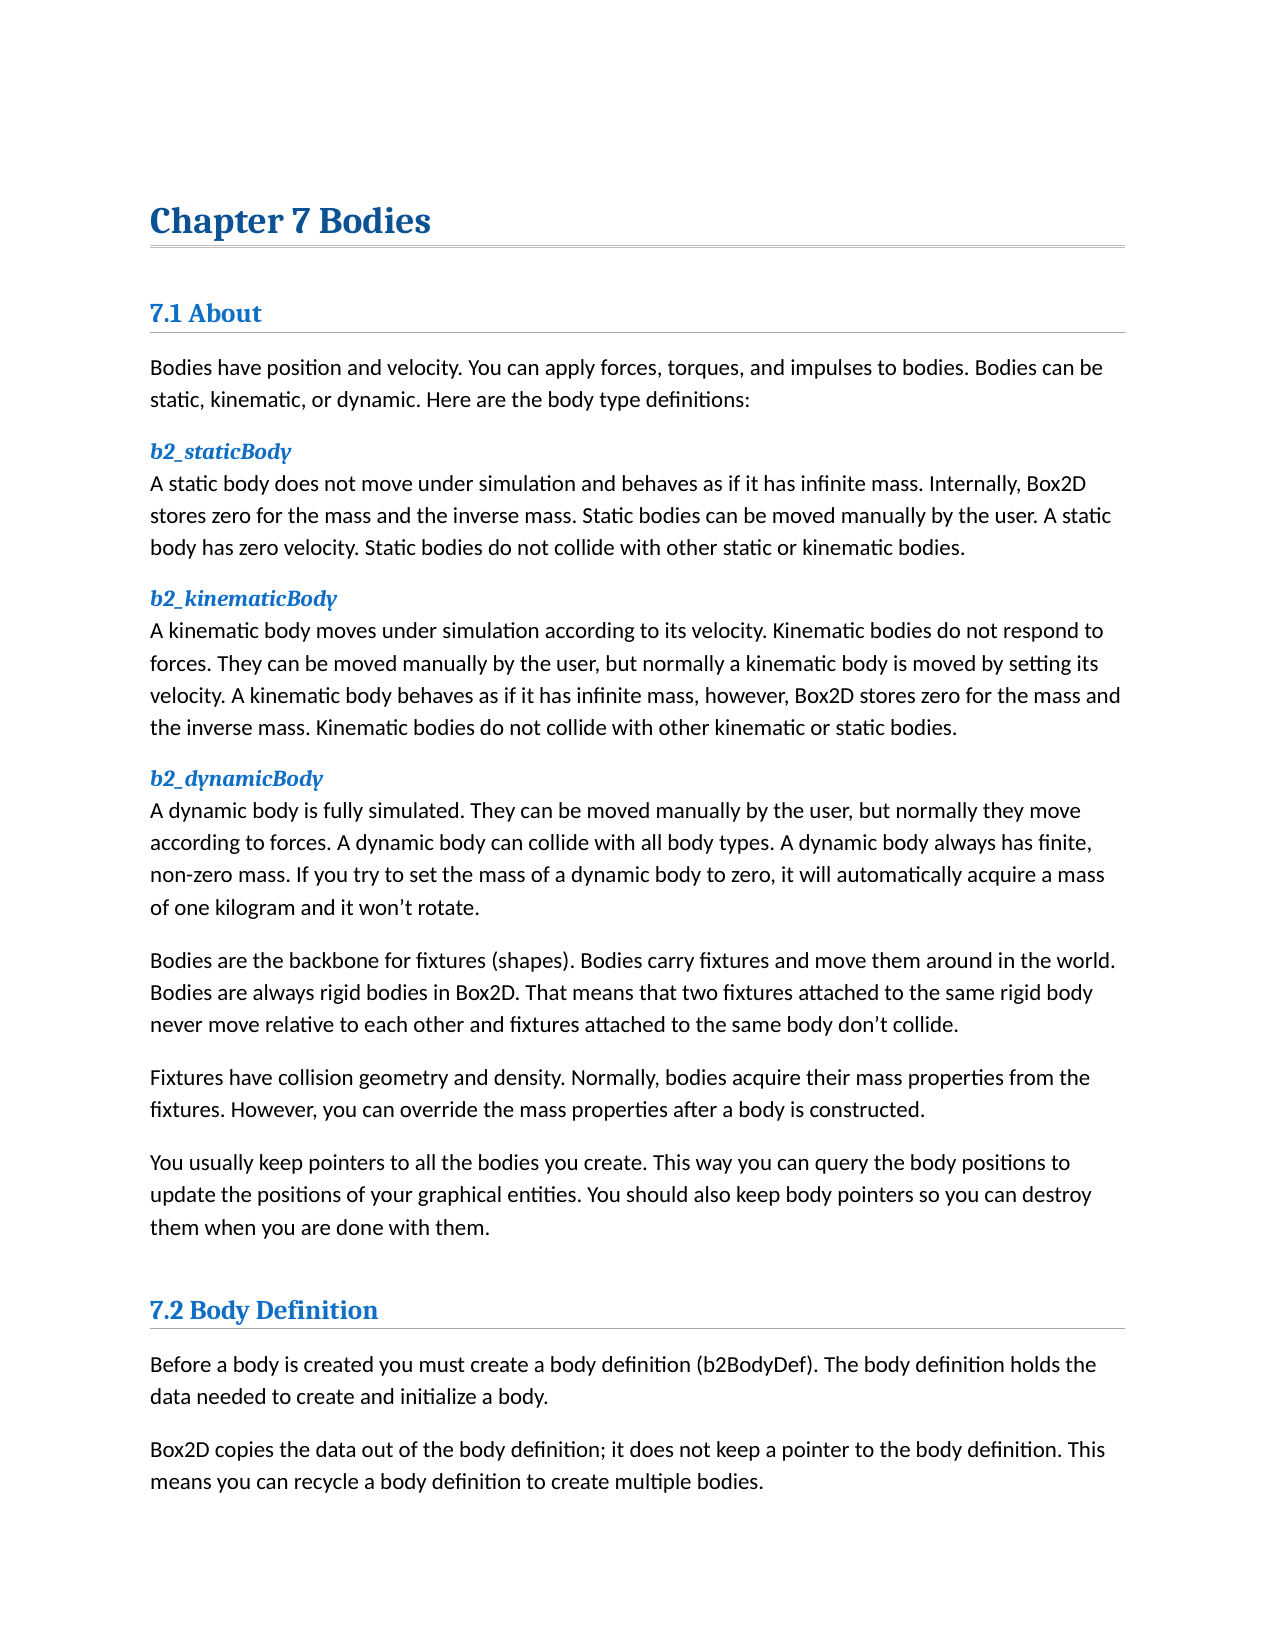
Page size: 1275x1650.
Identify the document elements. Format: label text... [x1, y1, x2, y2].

subtitle About [150, 298, 1125, 332]
text A kinematic body moves under simulation according to its velocity. Kinematic bodies do not respond to forces. They can be moved manually by the user, but normally a kinematic body is moved by setting its velocity. A kinematic body behaves as if it has infinite mass, however, Box2D stores zero for the mass and the inverse mass. Kinematic bodies do not collide with other kinematic or static bodies. [150, 616, 1125, 741]
subtitle b2_dynamicBody [150, 766, 1125, 792]
text Bodies have position and velocity. You can apply forces, torques, and impulses to bodies. Bodies can be static, kinematic, or dynamic. Here are the body type definitions: [150, 353, 1125, 414]
text A dynamic body is fully simulated. They can be moved manually by the user, but normally they move according to forces. A dynamic body can collide with all body types. A dynamic body always has finite, non-zero mass. If you try to set the mass of a dynamic body to zero, it will automatically acquire a mass of one kilogram and it won’t rotate. [150, 796, 1125, 921]
subtitle b2_staticBody [150, 439, 1125, 465]
text You usually keep pointers to all the bodies you create. This way you can query the body positions to update the positions of your graphical entities. You should also keep body pointers so you can destroy them when you are done with them. [150, 1148, 1125, 1241]
text Box2D copies the data out of the body definition; it does not keep a pointer to the body definition. This means you can recycle a body definition to create multiple bodies. [150, 1435, 1125, 1496]
text A static body does not move under simulation and behaves as if it has infinite mass. Internally, Box2D stores zero for the mass and the inverse mass. Static bodies can be moved manually by the user. A static body has zero velocity. Static bodies do not collide with other static or kinematic bodies. [150, 469, 1125, 561]
text Before a body is created you must create a body definition (b2BodyDef). The body definition holds the data needed to create and initialize a body. [150, 1350, 1125, 1410]
text Bodies are the backbone for fixtures (shapes). Bodies carry fixtures and move them around in the world. Bodies are always rigid bodies in Box2D. That means that two fixtures attached to the same rigid body never move relative to each other and fixtures attached to the same body don’t collide. [150, 946, 1125, 1038]
subtitle b2_kinematicBody [150, 586, 1125, 613]
subtitle Bodies [150, 200, 1125, 245]
subtitle Body Definition [150, 1295, 1125, 1328]
text Fixtures have collision geometry and density. Normally, bodies acquire their mass properties from the fixtures. However, you can override the mass properties after a body is constructed. [150, 1063, 1125, 1123]
